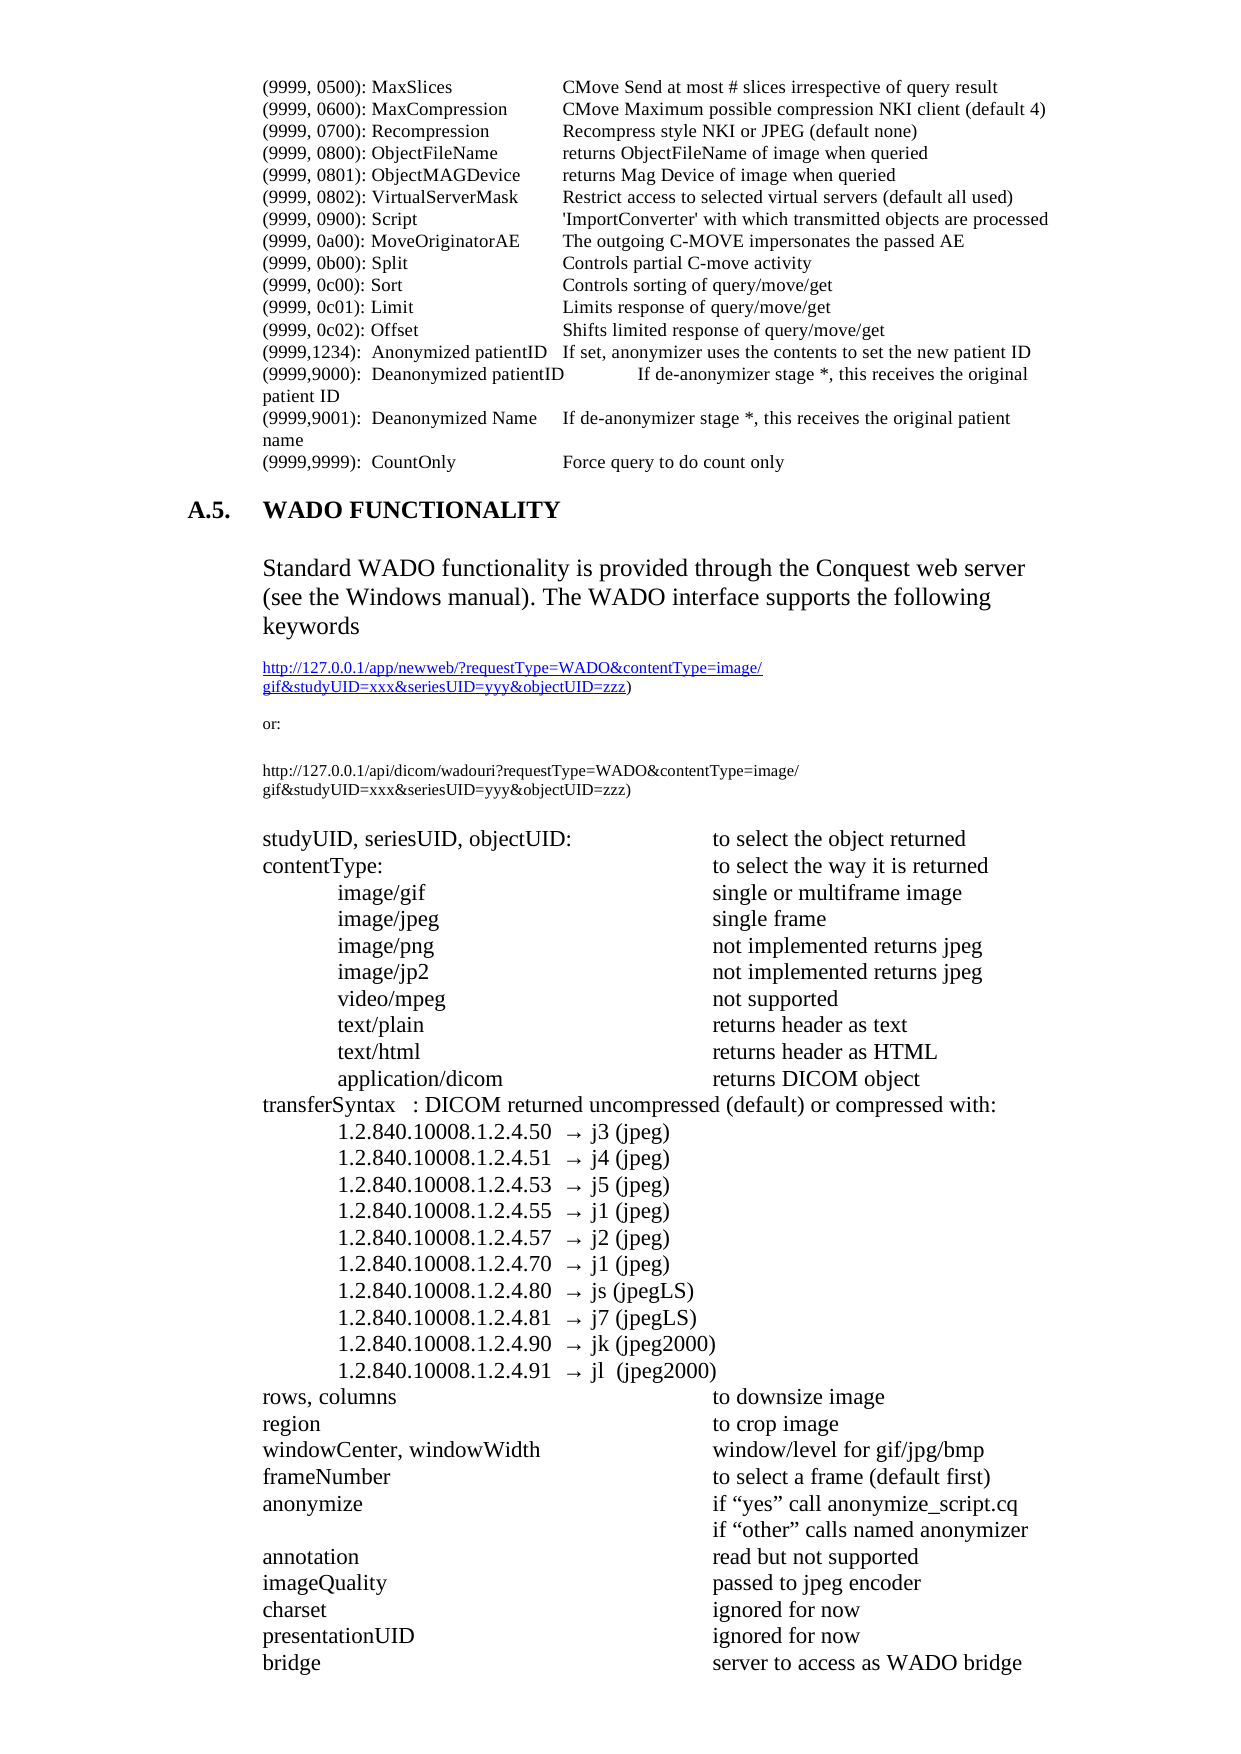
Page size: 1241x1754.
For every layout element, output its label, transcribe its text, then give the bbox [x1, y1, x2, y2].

text (9999, 0500): MaxSlices CMove Send at most # slices irrespective of query result [262, 75, 1053, 97]
text (9999, 0c02): Offset Shifts limited response of query/move/get [262, 318, 1053, 340]
text windowCenter, windowWidth window/level for gif/jpg/bmp [262, 1436, 1053, 1463]
text frameNumber to select a frame (default first) [262, 1463, 1053, 1489]
text if “other” calls named anonymizer [262, 1516, 1053, 1542]
text image/jp2 not implemented returns jpeg [262, 958, 1053, 985]
text text/html returns header as HTML [262, 1038, 1053, 1064]
text image/jpeg single frame [262, 905, 1053, 932]
text (9999, 0801): ObjectMAGDevice returns Mag Device of image when queried [262, 163, 1053, 185]
text http://127.0.0.1/api/dicom/wadouri?requestType=WADO&contentType=image/gif&studyUID=xxx&seriesUID=yyy&objectUID=zzz) [262, 762, 1053, 799]
text (9999,9999): CountOnly Force query to do count only [262, 450, 1053, 472]
text contentType: to select the way it is returned [262, 852, 1053, 878]
text imageQuality passed to jpeg encoder [262, 1569, 1053, 1596]
text (9999,9001): Deanonymized Name If de-anonymizer stage *, this receives the original patient name [262, 406, 1053, 450]
text (9999, 0c00): Sort Controls sorting of query/move/get [262, 274, 1053, 296]
text application/dicom returns DICOM object [262, 1064, 1053, 1091]
text annotation read but not supported [262, 1542, 1053, 1569]
text (9999,1234): Anonymized patientID If set, anonymizer uses the contents to set the new patient ID [262, 340, 1053, 362]
text (9999, 0c01): Limit Limits response of query/move/get [262, 296, 1053, 318]
text region to crop image [262, 1410, 1053, 1436]
text anonymize if “yes” call anonymize_script.cq [262, 1489, 1053, 1516]
text Standard WADO functionality is provided through the Conquest web server (see the Windows manual). The WADO interface supports the following keywords [262, 553, 1053, 640]
text image/png not implemented returns jpeg [262, 932, 1053, 958]
text (9999, 0700): Recompression Recompress style NKI or JPEG (default none) [262, 119, 1053, 141]
text (9999, 0a00): MoveOriginatorAE The outgoing C-MOVE impersonates the passed AE [262, 229, 1053, 252]
text image/gif single or multiframe image [262, 878, 1053, 905]
text or: [262, 714, 1053, 733]
text 1.2.840.10008.1.2.4.50 → j3 (jpeg) [262, 1117, 1053, 1144]
text presentationUID ignored for now [262, 1622, 1053, 1649]
text rows, columns to downsize image [262, 1383, 1053, 1410]
text text/plain returns header as text [262, 1011, 1053, 1038]
text (9999, 0900): Script 'ImportConverter' with which transmitted objects are processed [262, 207, 1053, 229]
text studyUID, seriesUID, objectUID: to select the object returned [262, 825, 1053, 852]
text transferSyntax : DICOM returned uncompressed (default) or compressed with: [262, 1091, 1053, 1117]
text (9999, 0800): ObjectFileName returns ObjectFileName of image when queried [262, 141, 1053, 163]
text http://127.0.0.1/app/newweb/?requestType=WADO&contentType=image/gif&studyUID=xxx&seriesUID=yyy&objectUID=zzz) [262, 658, 1053, 696]
text video/mpeg not supported [262, 985, 1053, 1011]
text A.5. WADO FUNCTIONALITY [187, 494, 1053, 524]
text (9999, 0b00): Split Controls partial C-move activity [262, 252, 1053, 274]
text 1.2.840.10008.1.2.4.53 → j5 (jpeg) 1.2.840.10008.1.2.4.55 → j1 (jpeg) 1.2.840.10008.1.2.4.57 → j2 (jpeg) 1.2.840.10008.1.2.4.70 → j1 (jpeg) 1.2.840.10008.1.2.4.80 → js (jpegLS) 1.2.840.10008.1.2.4.81 → j7 (jpegLS) 1.2.840.10008.1.2.4.90 → jk (jpeg2000) 1.2.840.10008.1.2.4.91 → jl (jpeg2000) [262, 1171, 1053, 1383]
text (9999, 0600): MaxCompression CMove Maximum possible compression NKI client (default 4) [262, 97, 1053, 119]
text charset ignored for now [262, 1596, 1053, 1622]
text (9999,9000): Deanonymized patientID If de-anonymizer stage *, this receives the original patient ID [262, 362, 1053, 406]
text 1.2.840.10008.1.2.4.51 → j4 (jpeg) [262, 1144, 1053, 1171]
text (9999, 0802): VirtualServerMask Restrict access to selected virtual servers (default all used) [262, 185, 1053, 207]
text bridge server to access as WADO bridge [262, 1649, 1053, 1675]
